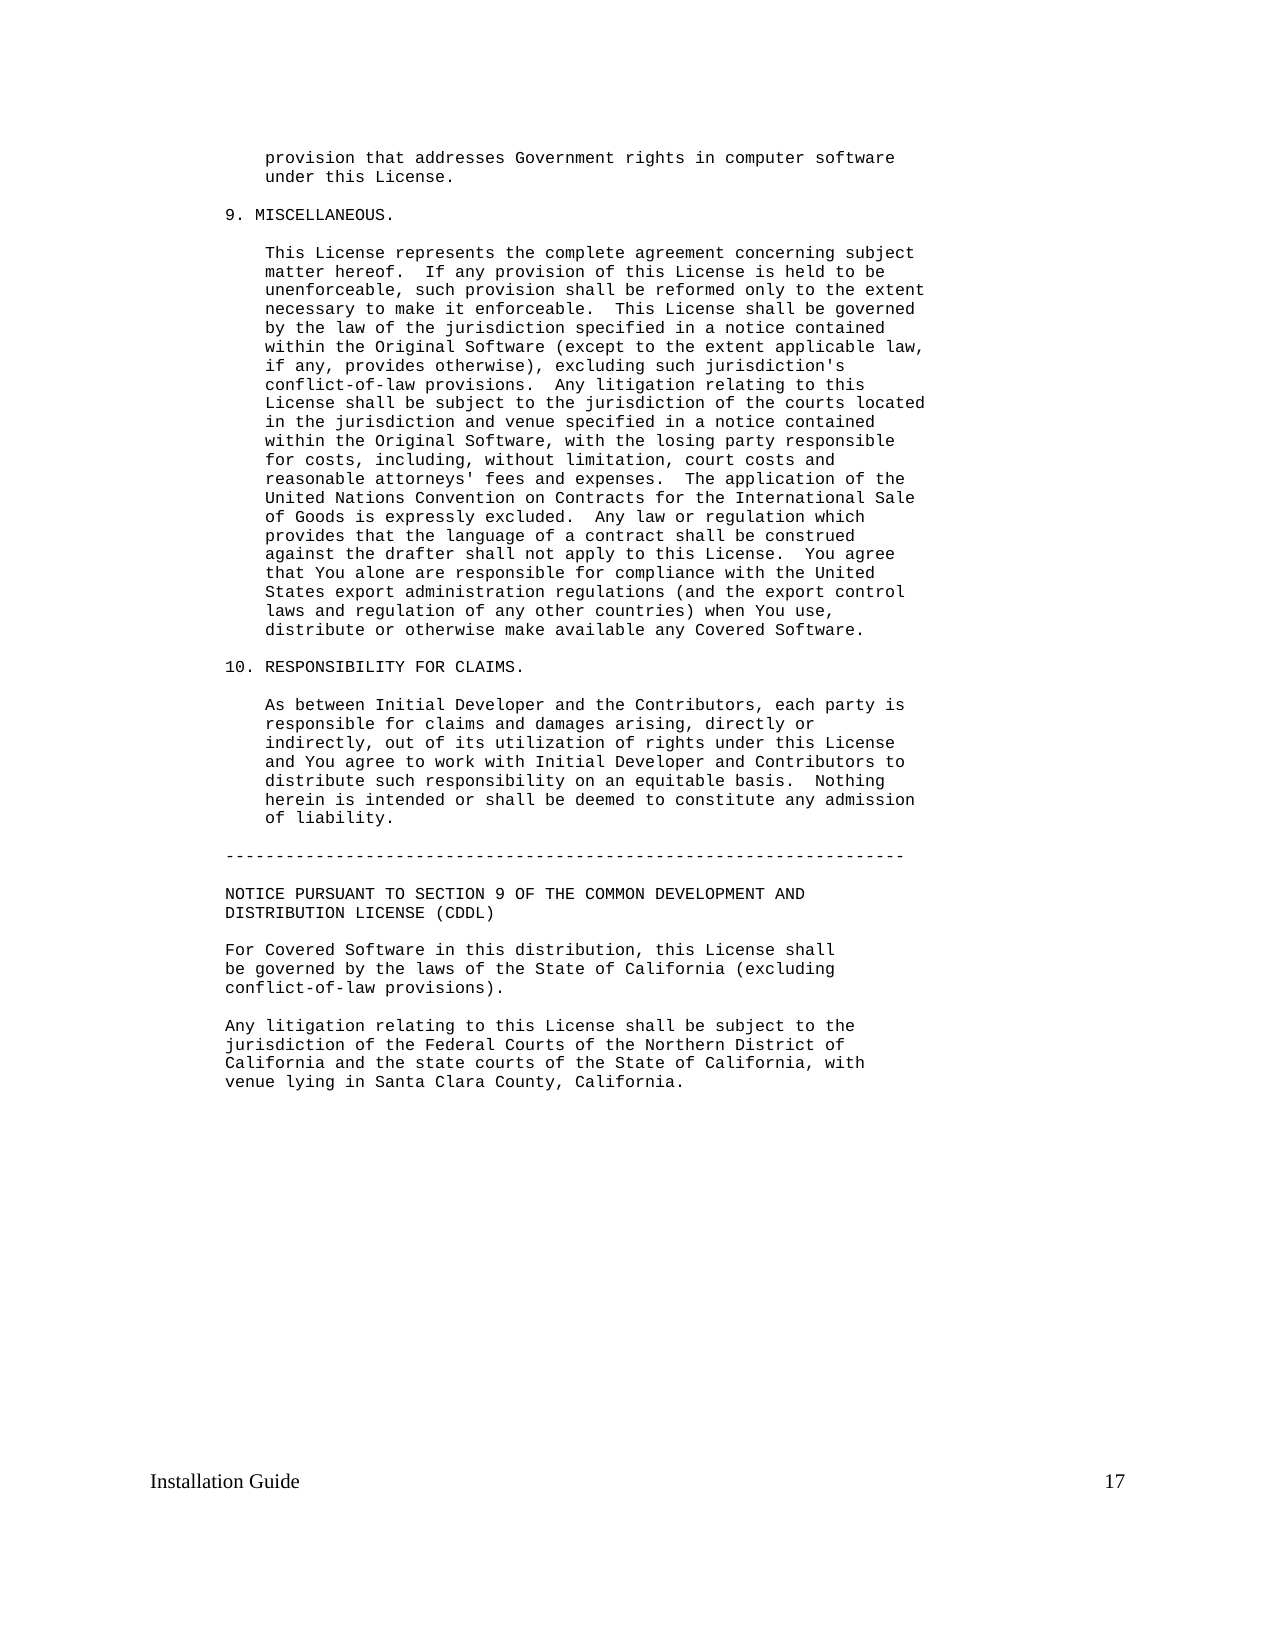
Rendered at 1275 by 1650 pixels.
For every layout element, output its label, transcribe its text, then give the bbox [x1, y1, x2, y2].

text unenforceable, such provision shall be reformed only to the extent [225, 282, 1125, 301]
text indirectly, out of its utilization of rights under this License [225, 734, 1125, 753]
text by the law of the jurisdiction specified in a notice contained [225, 320, 1125, 338]
text venue lying in Santa Clara County, California. [225, 1074, 1125, 1093]
text provision that addresses Government rights in computer software [225, 150, 1125, 169]
text for costs, including, without limitation, court costs and [225, 452, 1125, 471]
text License shall be subject to the jurisdiction of the courts located [225, 395, 1125, 414]
text that You alone are responsible for compliance with the United [225, 565, 1125, 584]
text and You agree to work with Initial Developer and Contributors to [225, 753, 1125, 772]
text States export administration regulations (and the export control [225, 584, 1125, 602]
text Any litigation relating to this License shall be subject to the [225, 1017, 1125, 1036]
text conflict-of-law provisions). [225, 979, 1125, 998]
text 9. MISCELLANEOUS. [225, 207, 1125, 225]
text NOTICE PURSUANT TO SECTION 9 OF THE COMMON DEVELOPMENT AND [225, 885, 1125, 904]
text jurisdiction of the Federal Courts of the Northern District of [225, 1036, 1125, 1055]
text California and the state courts of the State of California, with [225, 1055, 1125, 1074]
text be governed by the laws of the State of California (excluding [225, 961, 1125, 979]
text conflict-of-law provisions. Any litigation relating to this [225, 376, 1125, 395]
text distribute such responsibility on an equitable basis. Nothing [225, 772, 1125, 791]
text within the Original Software, with the losing party responsible [225, 433, 1125, 452]
text United Nations Convention on Contracts for the International Sale [225, 489, 1125, 508]
text 10. RESPONSIBILITY FOR CLAIMS. [225, 659, 1125, 678]
text reasonable attorneys' fees and expenses. The application of the [225, 471, 1125, 489]
text For Covered Software in this distribution, this License shall [225, 942, 1125, 961]
text in the jurisdiction and venue specified in a notice contained [225, 414, 1125, 433]
text within the Original Software (except to the extent applicable law, [225, 338, 1125, 357]
text if any, provides otherwise), excluding such jurisdiction's [225, 357, 1125, 376]
text of Goods is expressly excluded. Any law or regulation which [225, 508, 1125, 527]
text DISTRIBUTION LICENSE (CDDL) [225, 904, 1125, 923]
text against the drafter shall not apply to this License. You agree [225, 546, 1125, 565]
text distribute or otherwise make available any Covered Software. [225, 621, 1125, 640]
text laws and regulation of any other countries) when You use, [225, 602, 1125, 621]
text of liability. [225, 810, 1125, 829]
text under this License. [225, 169, 1125, 188]
text responsible for claims and damages arising, directly or [225, 716, 1125, 734]
text -------------------------------------------------------------------- [225, 848, 1125, 866]
text herein is intended or shall be deemed to constitute any admission [225, 791, 1125, 810]
text provides that the language of a contract shall be construed [225, 527, 1125, 546]
text necessary to make it enforceable. This License shall be governed [225, 301, 1125, 320]
text matter hereof. If any provision of this License is held to be [225, 263, 1125, 282]
text As between Initial Developer and the Contributors, each party is [225, 697, 1125, 716]
text This License represents the complete agreement concerning subject [225, 244, 1125, 263]
